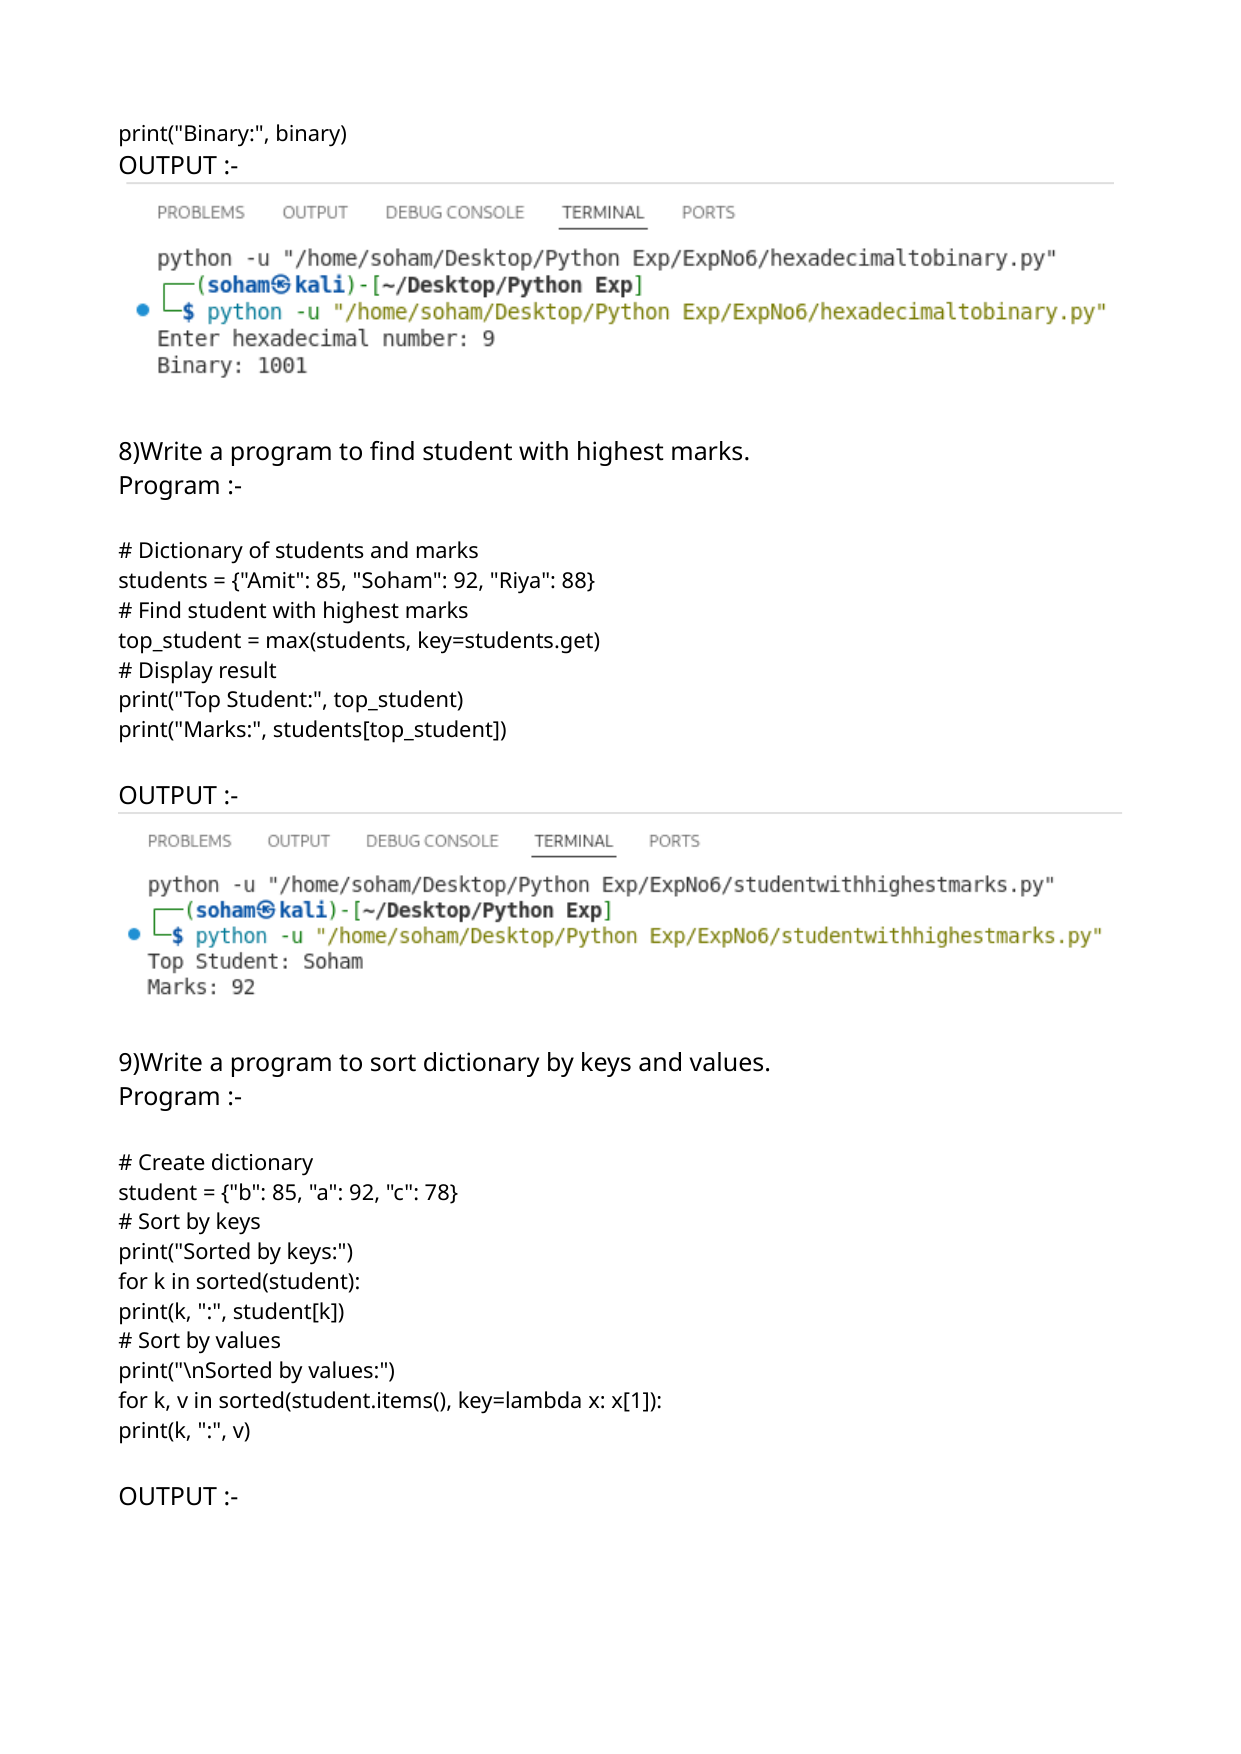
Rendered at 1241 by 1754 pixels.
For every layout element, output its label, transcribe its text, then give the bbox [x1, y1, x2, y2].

text for k in sorted(student): [118, 1266, 1122, 1296]
text top_student = max(students, key=students.get) [118, 625, 1122, 654]
text # Create dictionary [118, 1147, 1122, 1176]
text print("Top Student:", top_student) [118, 684, 1122, 714]
text student = {"b": 85, "a": 92, "c": 78} [118, 1176, 1122, 1206]
text OUTPUT :- [118, 778, 1122, 812]
text print("\nSorted by values:") [118, 1355, 1122, 1385]
text print("Sorted by keys:") [118, 1236, 1122, 1266]
text OUTPUT :- [118, 1479, 1122, 1513]
text print(k, ":", v) [118, 1415, 1122, 1444]
text 9)Write a program to sort dictionary by keys and values. [118, 1044, 1122, 1078]
picture [126, 182, 1114, 400]
text # Find student with highest marks [118, 595, 1122, 625]
text 8)Write a program to find student with highest marks. [118, 433, 1122, 467]
text OUTPUT :- [118, 148, 1122, 182]
text print("Marks:", students[top_student]) [118, 714, 1122, 744]
text # Sort by keys [118, 1206, 1122, 1236]
picture [118, 812, 1123, 1011]
text for k, v in sorted(student.items(), key=lambda x: x[1]): [118, 1385, 1122, 1415]
text students = {"Amit": 85, "Soham": 92, "Riya": 88} [118, 565, 1122, 595]
text # Dictionary of students and marks [118, 535, 1122, 565]
text Program :- [118, 467, 1122, 501]
text print(k, ":", student[k]) [118, 1296, 1122, 1325]
text # Display result [118, 654, 1122, 684]
text print("Binary:", binary) [118, 118, 1122, 148]
text Program :- [118, 1078, 1122, 1113]
text # Sort by values [118, 1325, 1122, 1355]
